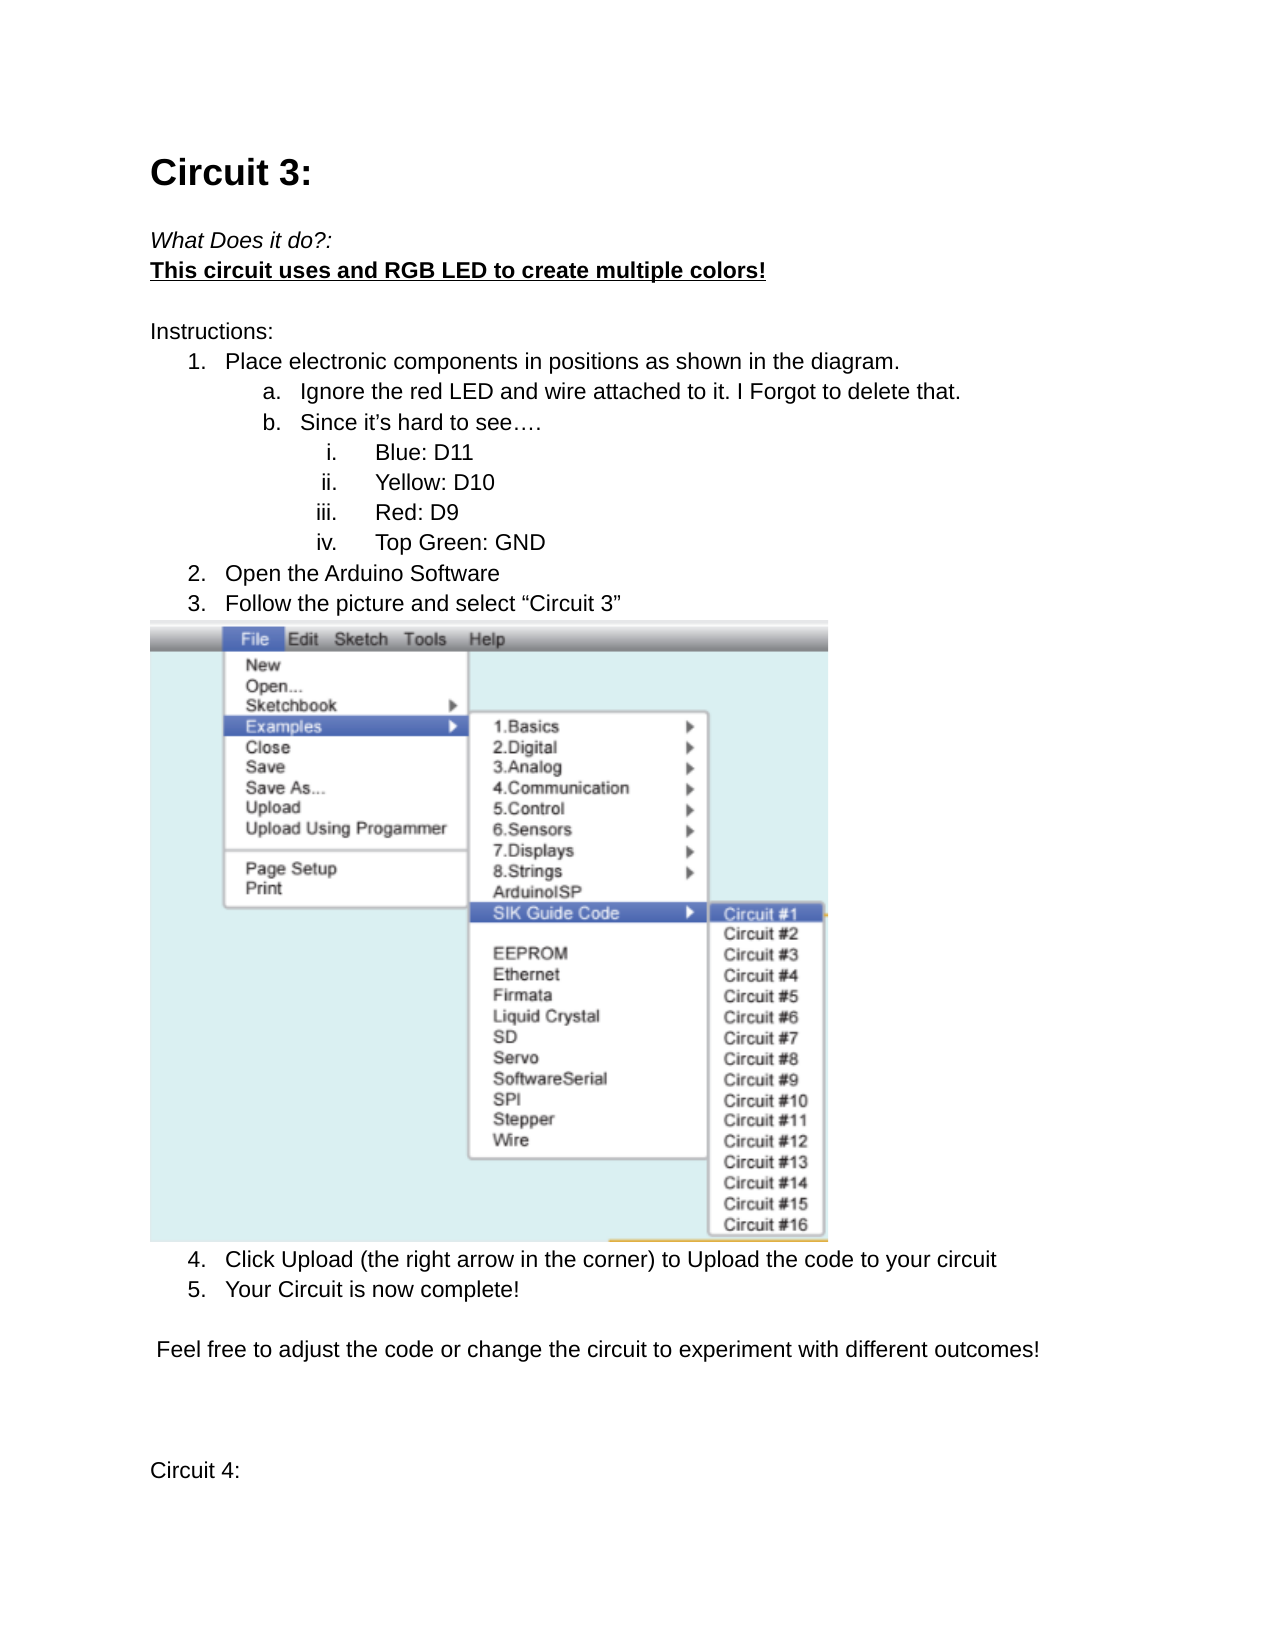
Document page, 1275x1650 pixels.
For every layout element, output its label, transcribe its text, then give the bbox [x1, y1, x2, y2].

text Feel free to adjust the code or change the circuit to experiment with different outcomes! [150, 1336, 1125, 1363]
picture [150, 620, 829, 1242]
list Yellow: D10 [337, 469, 1125, 495]
text Circuit 4: [150, 1457, 1125, 1483]
text Instructions: [150, 318, 1125, 344]
list Top Green: GND [337, 529, 1125, 556]
list Since it’s hard to see…. [262, 408, 1125, 435]
list Red: D9 [337, 499, 1125, 525]
list Open the Arduino Software [187, 559, 1125, 586]
list Your Circuit is now complete! [187, 1276, 1125, 1302]
list Blue: D11 [337, 439, 1125, 465]
list Ignore the red LED and wire attached to it. I Forgot to delete that. [262, 378, 1125, 404]
list Follow the picture and select “Circuit 3” [187, 590, 1125, 616]
text Circuit 3: [150, 150, 1125, 223]
text This circuit uses and RGB LED to create multiple colors! [150, 257, 1125, 284]
list Click Upload (the right arrow in the corner) to Upload the code to your circuit [187, 1246, 1125, 1272]
text What Does it do?: [150, 227, 1125, 253]
list Place electronic components in positions as shown in the diagram. [187, 348, 1125, 374]
